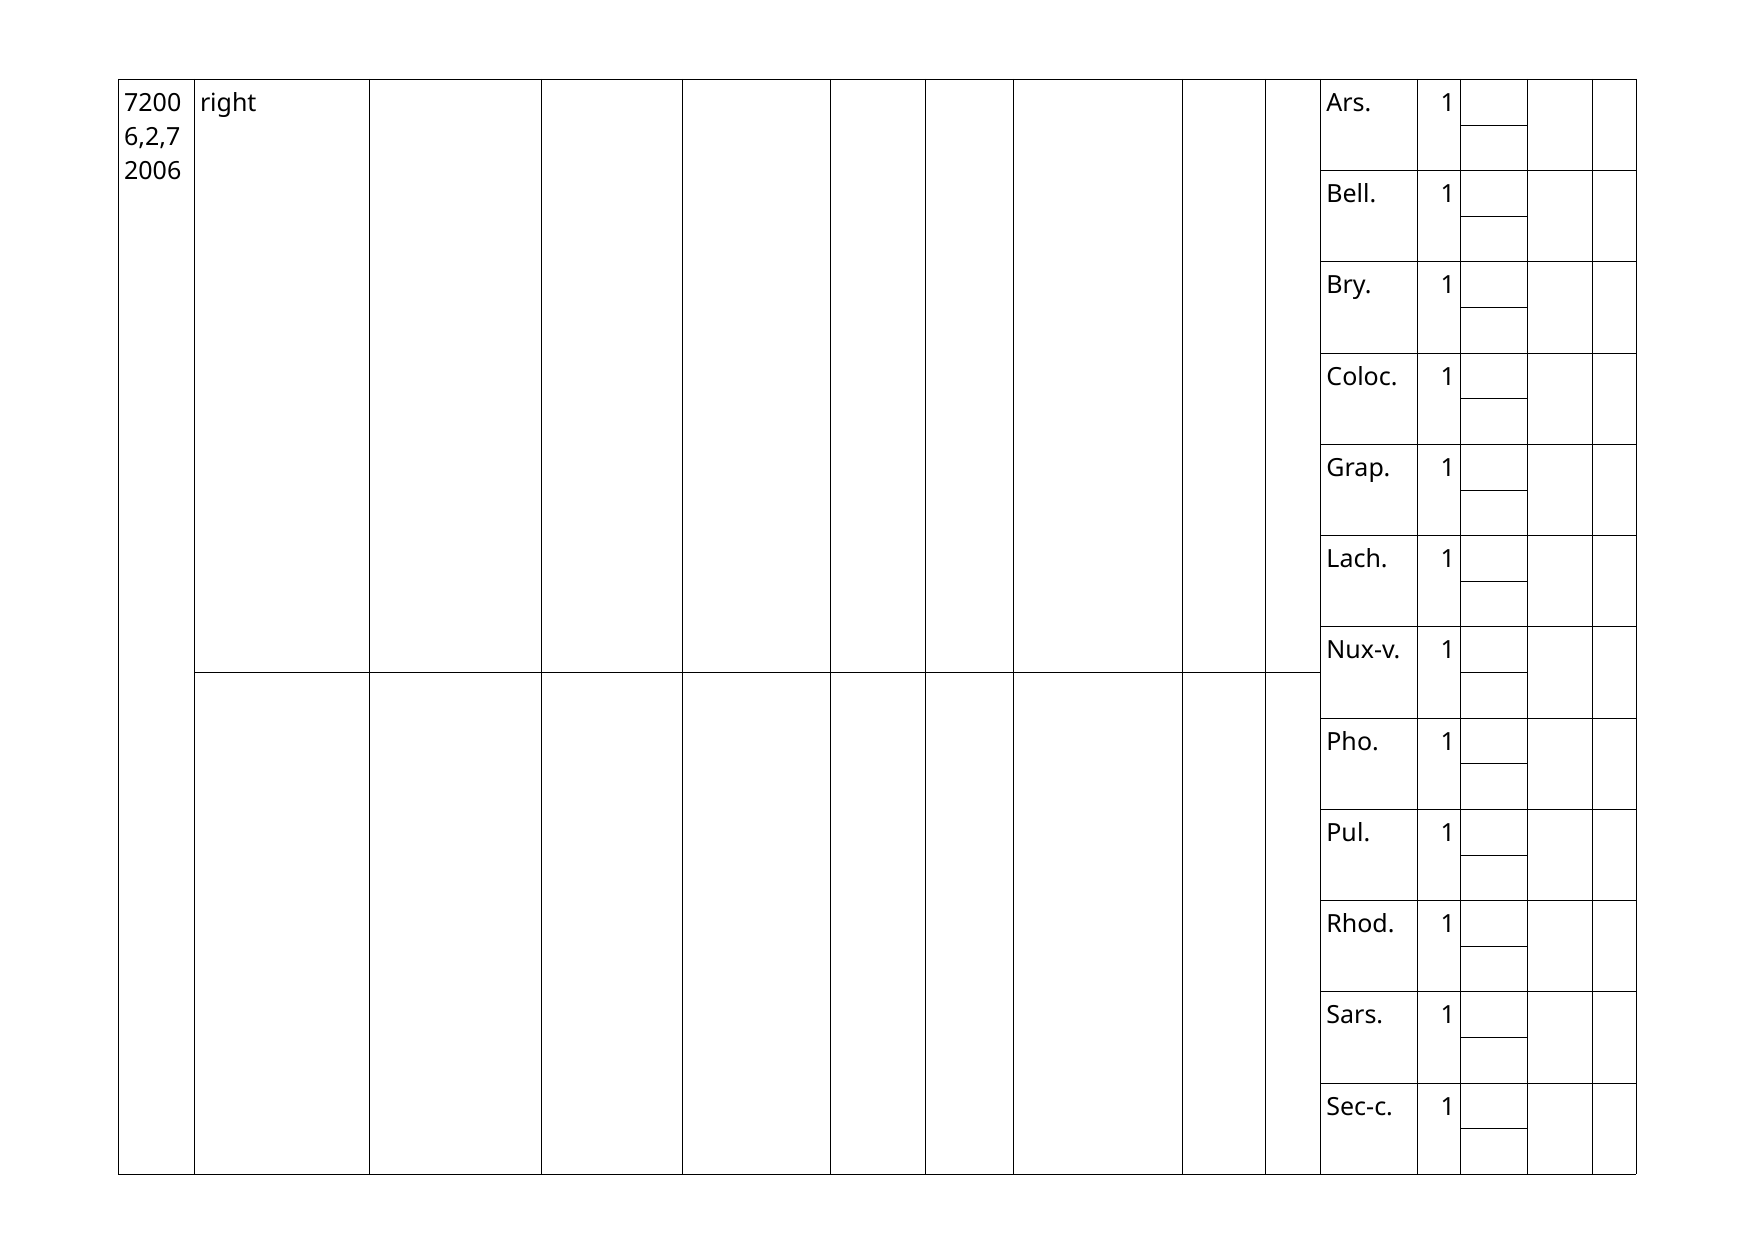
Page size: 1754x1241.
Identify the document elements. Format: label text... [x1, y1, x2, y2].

table_cell [1461, 764, 1527, 809]
table_cell right [195, 80, 369, 672]
table_cell [1528, 1084, 1592, 1174]
table_cell Sec-c. [1321, 1084, 1417, 1174]
table_cell [1461, 627, 1527, 672]
table_cell 72006,2,72006 [119, 80, 194, 1174]
table_cell 1 [1418, 536, 1460, 626]
table_cell [926, 673, 1013, 1174]
table_cell [1461, 126, 1527, 170]
table_cell [1461, 171, 1527, 216]
table_cell [195, 673, 369, 1174]
table_cell [1014, 673, 1182, 1174]
table_cell [1528, 992, 1592, 1083]
table_cell [1528, 354, 1592, 444]
table_cell [1593, 445, 1636, 535]
table_cell [1461, 947, 1527, 991]
table_cell [1461, 992, 1527, 1037]
table_cell [1528, 719, 1592, 809]
table_cell [1593, 992, 1636, 1083]
table_cell [683, 673, 830, 1174]
table_cell Pho. [1321, 719, 1417, 809]
table_cell 1 [1418, 445, 1460, 535]
table_cell Bry. [1321, 262, 1417, 353]
table_cell [1593, 810, 1636, 900]
table_cell [1528, 171, 1592, 261]
table_cell Sars. [1321, 992, 1417, 1083]
table_cell [1461, 308, 1527, 353]
table_cell 1 [1418, 992, 1460, 1083]
table_cell [1593, 536, 1636, 626]
table_cell [1461, 810, 1527, 854]
table_cell 1 [1418, 810, 1460, 900]
table_cell [1528, 810, 1592, 900]
table_cell [1528, 627, 1592, 718]
table_cell Bell. [1321, 171, 1417, 261]
table_cell [1593, 80, 1636, 170]
table_cell 1 [1418, 719, 1460, 809]
table_cell Coloc. [1321, 354, 1417, 444]
table_cell [1461, 1038, 1527, 1083]
table_cell Ars. [1321, 80, 1417, 170]
table_cell [1461, 354, 1527, 398]
table_cell [1014, 80, 1182, 672]
table_cell [1593, 627, 1636, 718]
table_cell [542, 80, 682, 672]
table_cell Pul. [1321, 810, 1417, 900]
table_cell [1461, 901, 1527, 946]
table_cell Grap. [1321, 445, 1417, 535]
table_cell [1183, 673, 1265, 1174]
table_cell [1183, 80, 1265, 672]
table_cell [1461, 536, 1527, 581]
table_cell [683, 80, 830, 672]
table_cell [831, 673, 925, 1174]
table_cell Nux-v. [1321, 627, 1417, 718]
table_cell Rhod. [1321, 901, 1417, 991]
table_cell [1528, 445, 1592, 535]
table_cell [1528, 262, 1592, 353]
table_cell [1461, 491, 1527, 535]
table_cell [1461, 582, 1527, 626]
table_cell [1461, 262, 1527, 307]
table_cell 1 [1418, 80, 1460, 170]
table_cell Lach. [1321, 536, 1417, 626]
table_cell [1461, 673, 1527, 718]
table_cell 1 [1418, 262, 1460, 353]
table_cell 1 [1418, 171, 1460, 261]
table_cell [370, 673, 541, 1174]
table_cell [1461, 399, 1527, 444]
table_cell [1461, 445, 1527, 489]
table_cell [1461, 80, 1527, 124]
table_cell [1528, 901, 1592, 991]
table_cell [926, 80, 1013, 672]
table_cell [1593, 171, 1636, 261]
table_cell 1 [1418, 627, 1460, 718]
table_cell [831, 80, 925, 672]
table_cell [542, 673, 682, 1174]
table_cell [1593, 1084, 1636, 1174]
table_cell [1461, 1129, 1527, 1174]
table_cell [1593, 719, 1636, 809]
table_cell [1461, 217, 1527, 261]
table_cell [370, 80, 541, 672]
table_cell [1266, 80, 1320, 672]
table_cell 1 [1418, 1084, 1460, 1174]
table_cell [1593, 354, 1636, 444]
table_cell [1593, 901, 1636, 991]
table_cell [1528, 80, 1592, 170]
table_cell [1461, 719, 1527, 763]
table_cell 1 [1418, 901, 1460, 991]
table_cell [1461, 1084, 1527, 1128]
table_cell [1528, 536, 1592, 626]
table_cell [1461, 856, 1527, 900]
table_cell [1593, 262, 1636, 353]
table_cell 1 [1418, 354, 1460, 444]
table_cell [1266, 673, 1320, 1174]
